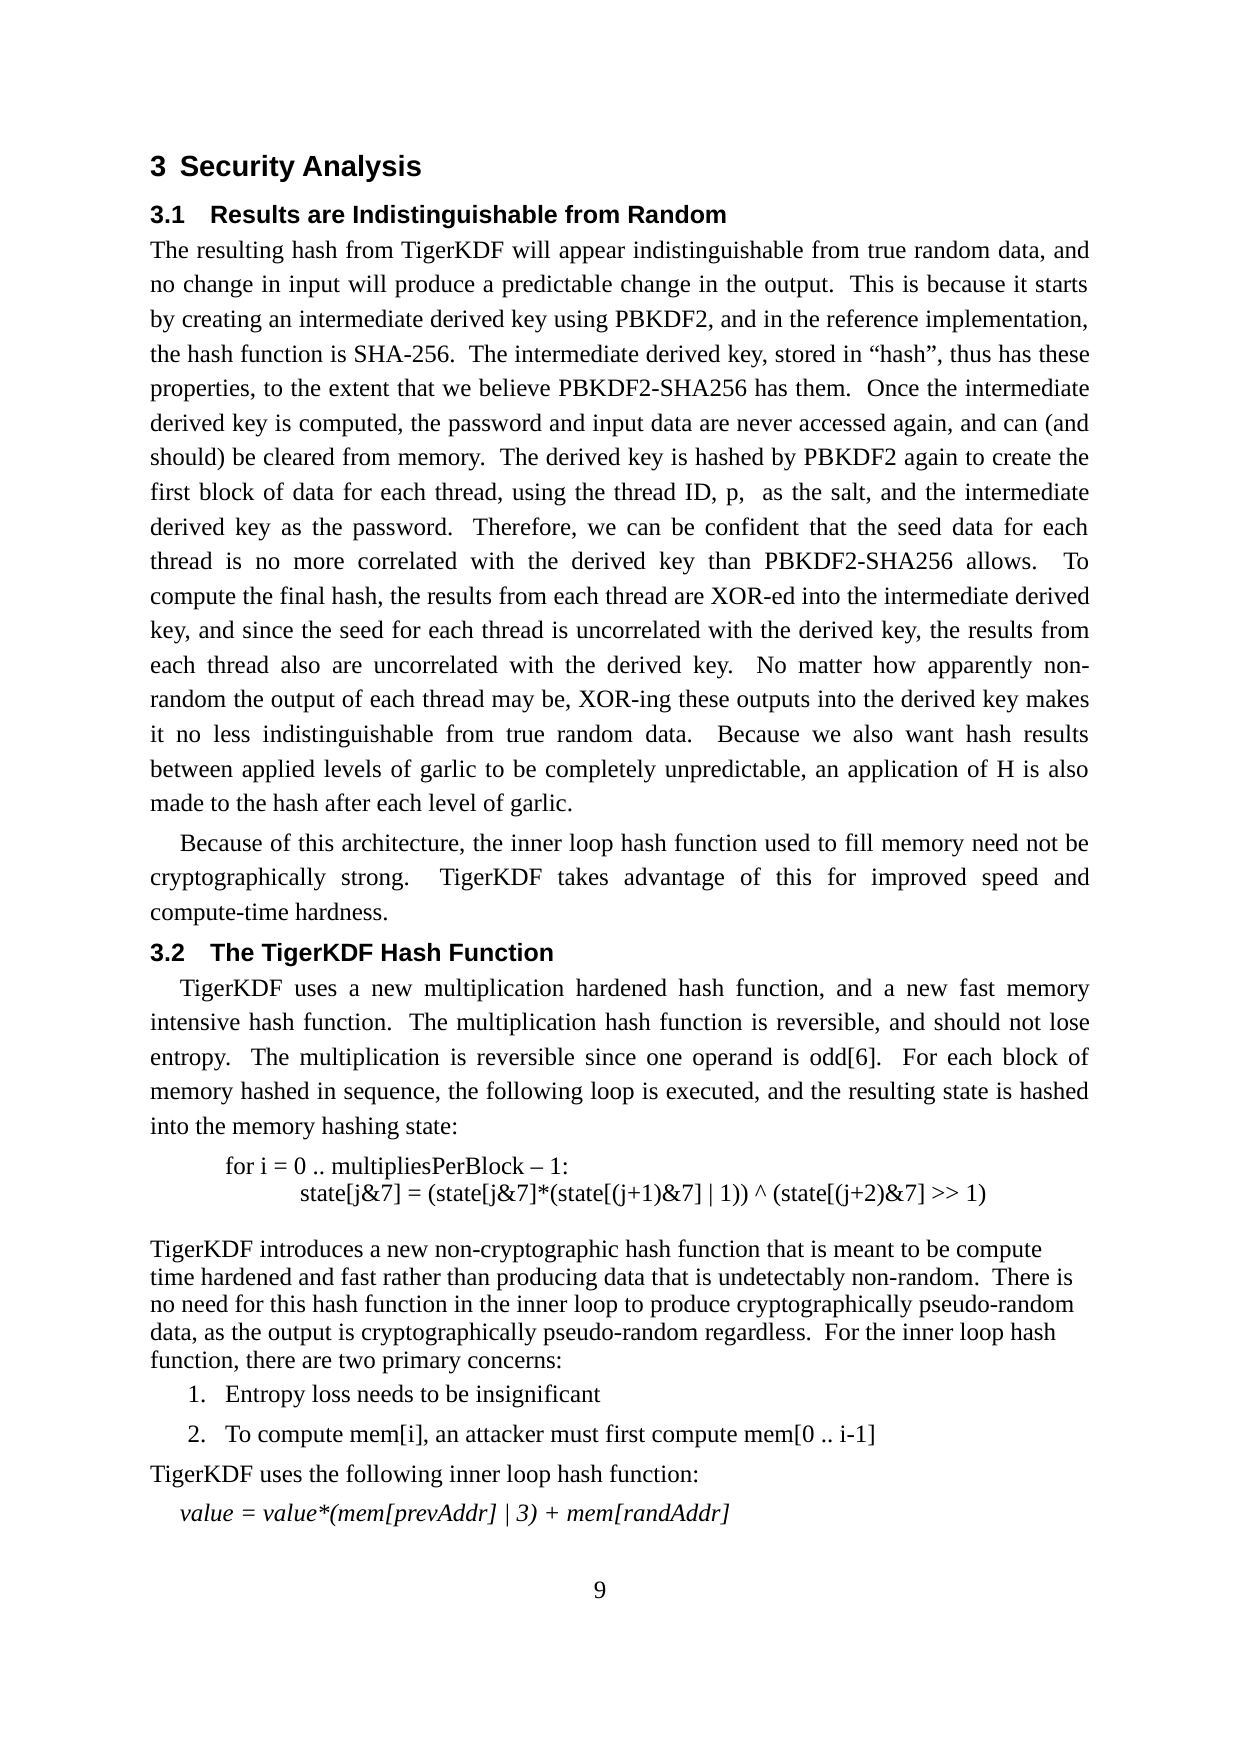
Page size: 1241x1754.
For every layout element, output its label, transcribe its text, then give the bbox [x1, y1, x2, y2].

text The resulting hash from TigerKDF will appear indistinguishable from true random data, and no change in input will produce a predictable change in the output. This is because it starts by creating an intermediate derived key using PBKDF2, and in the reference implementation, the hash function is SHA-256. The intermediate derived key, stored in “hash”, thus has these properties, to the extent that we believe PBKDF2-SHA256 has them. Once the intermediate derived key is computed, the password and input data are never accessed again, and can (and should) be cleared from memory. The derived key is hashed by PBKDF2 again to create the first block of data for each thread, using the thread ID, p, as the salt, and the intermediate derived key as the password. Therefore, we can be confident that the seed data for each thread is no more correlated with the derived key than PBKDF2-SHA256 allows. To compute the final hash, the results from each thread are XOR-ed into the intermediate derived key, and since the seed for each thread is uncorrelated with the derived key, the results from each thread also are uncorrelated with the derived key. No matter how apparently non-random the output of each thread may be, XOR-ing these outputs into the derived key makes it no less indistinguishable from true random data. Because we also want hash results between applied levels of garlic to be completely unpredictable, an application of H is also made to the hash after each level of garlic. [150, 236, 1091, 817]
text TigerKDF uses a new multiplication hardened hash function, and a new fast memory intensive hash function. The multiplication hash function is reversible, and should not lose entropy. The multiplication is reversible since one operand is odd[6]. For each block of memory hashed in sequence, the following loop is executed, and the resulting state is hashed into the memory hashing state: [150, 974, 1091, 1140]
list To compute mem[i], an attacker must first compute mem[0 .. i-1] [187, 1420, 1091, 1448]
subtitle Results are Indistinguishable from Random [150, 201, 1091, 229]
text Because of this architecture, the inner loop hash function used to fill memory need not be cryptographically strong. TigerKDF takes advantage of this for improved speed and compute-time hardness. [150, 829, 1091, 926]
text value = value*(mem[prevAddr] | 3) + mem[randAddr] [150, 1499, 1091, 1527]
text state[j&7] = (state[j&7]*(state[(j+1)&7] | 1)) ^ (state[(j+2)&7] >> 1) [150, 1179, 1091, 1207]
text TigerKDF introduces a new non-cryptographic hash function that is meant to be compute time hardened and fast rather than producing data that is undetectably non-random. There is no need for this hash function in the inner loop to produce cryptographically pseudo-random data, as the output is cryptographically pseudo-random regardless. For the inner loop hash function, there are two primary concerns: [150, 1235, 1091, 1373]
list Entropy loss needs to be insignificant [187, 1380, 1091, 1408]
subtitle The TigerKDF Hash Function [150, 939, 1091, 967]
subtitle Security Analysis [150, 150, 1091, 183]
text for i = 0 .. multipliesPerBlock – 1: [150, 1152, 1091, 1179]
text TigerKDF uses the following inner loop hash function: [150, 1460, 1091, 1487]
